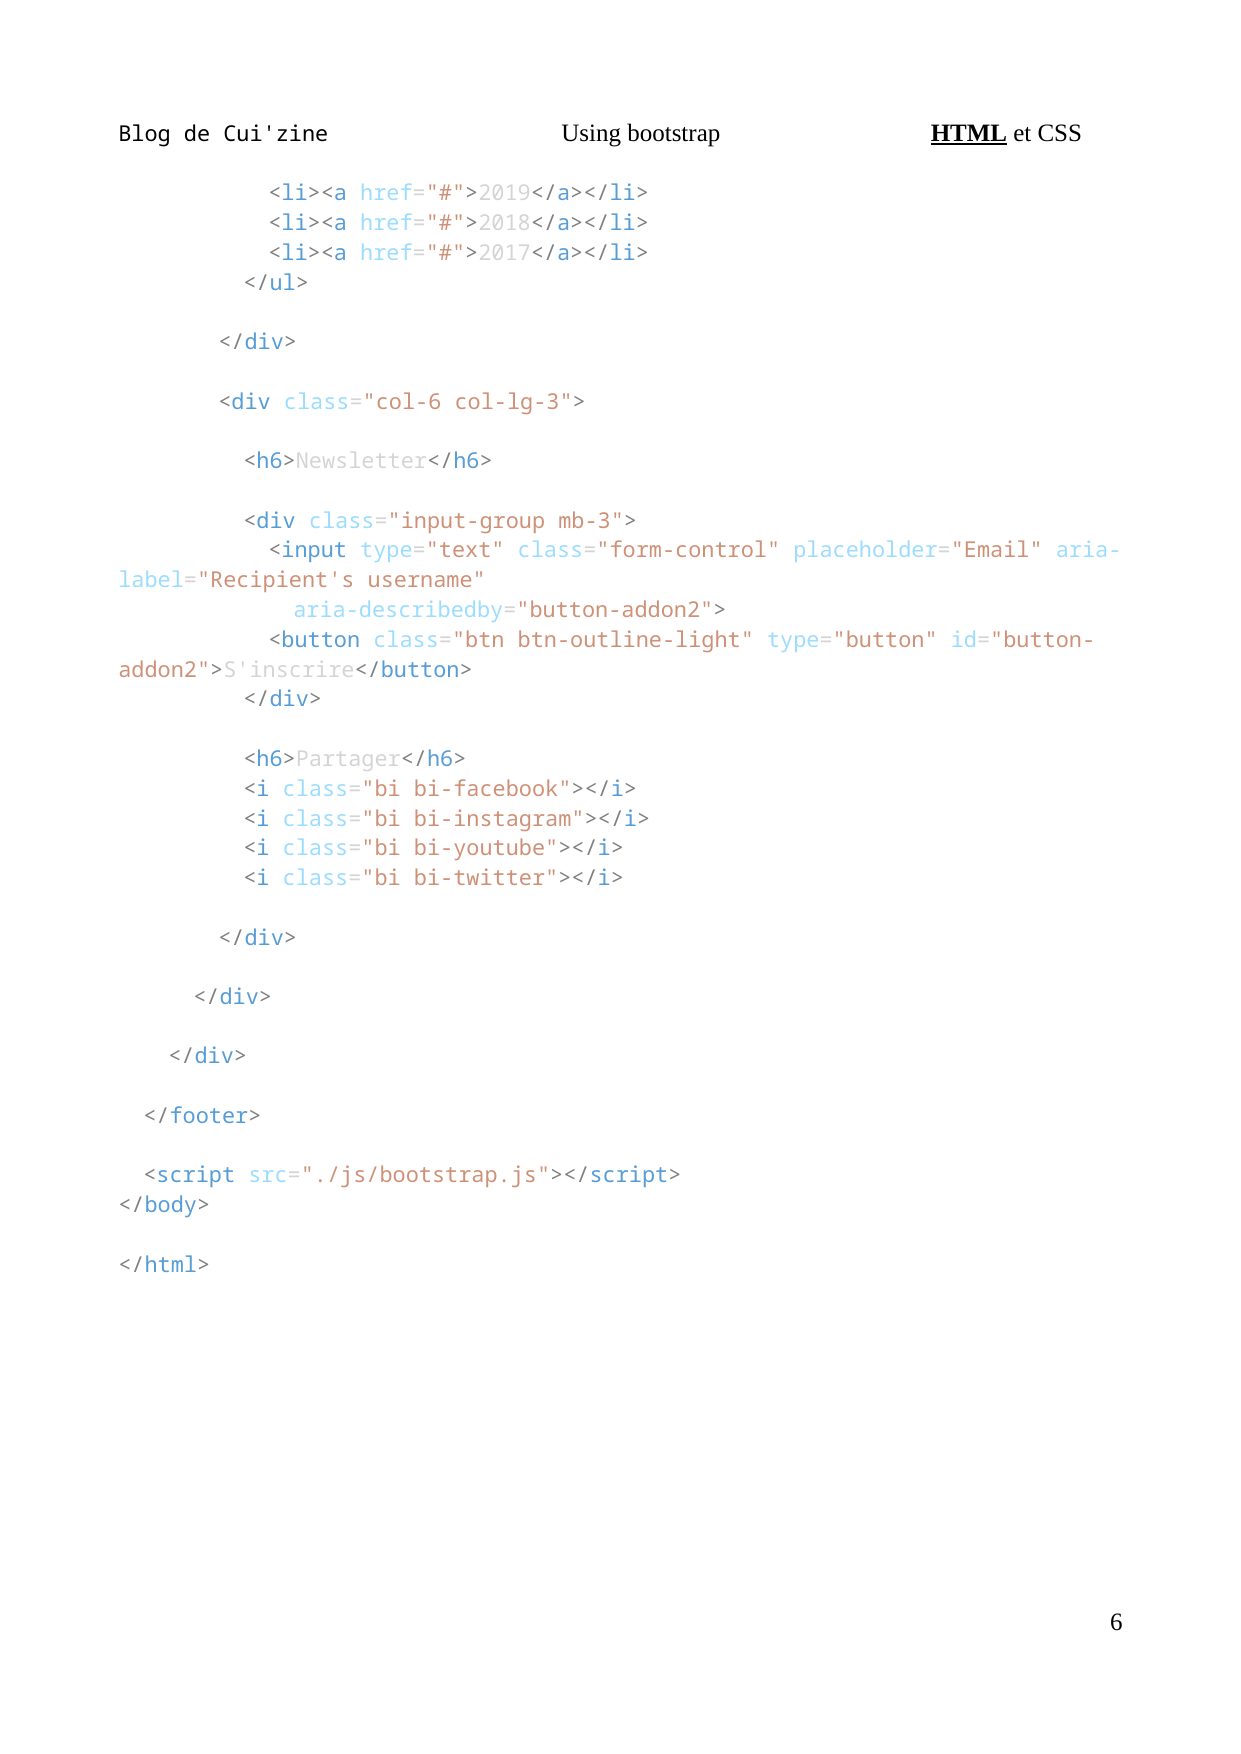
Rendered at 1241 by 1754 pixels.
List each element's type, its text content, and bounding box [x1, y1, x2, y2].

text </div> [118, 981, 1122, 1011]
text <div class="col-6 col-lg-3"> [118, 386, 1122, 416]
text </ul> [118, 267, 1122, 297]
text </html> [118, 1249, 1122, 1278]
text <script src="./js/bootstrap.js"></script> [118, 1159, 1122, 1189]
text <h6>Newsletter</h6> [118, 445, 1122, 475]
text <div class="input-group mb-3"> [118, 505, 1122, 534]
text <i class="bi bi-youtube"></i> [118, 832, 1122, 862]
text <h6>Partager</h6> [118, 743, 1122, 773]
text <li><a href="#">2017</a></li> [118, 237, 1122, 267]
text <input type="text" class="form-control" placeholder="Email" aria-label="Recipient's username" [118, 534, 1122, 594]
text <button class="btn btn-outline-light" type="button" id="button-addon2">S'inscrire</button> [118, 624, 1122, 683]
text </div> [118, 1041, 1122, 1070]
text <li><a href="#">2019</a></li> [118, 177, 1122, 207]
text </body> [118, 1189, 1122, 1219]
text <li><a href="#">2018</a></li> [118, 207, 1122, 237]
text </footer> [118, 1100, 1122, 1130]
text </div> [118, 683, 1122, 713]
text aria-describedby="button-addon2"> [118, 594, 1122, 624]
text <i class="bi bi-instagram"></i> [118, 802, 1122, 832]
text <i class="bi bi-twitter"></i> [118, 862, 1122, 892]
text <i class="bi bi-facebook"></i> [118, 773, 1122, 802]
text </div> [118, 326, 1122, 356]
text </div> [118, 922, 1122, 951]
